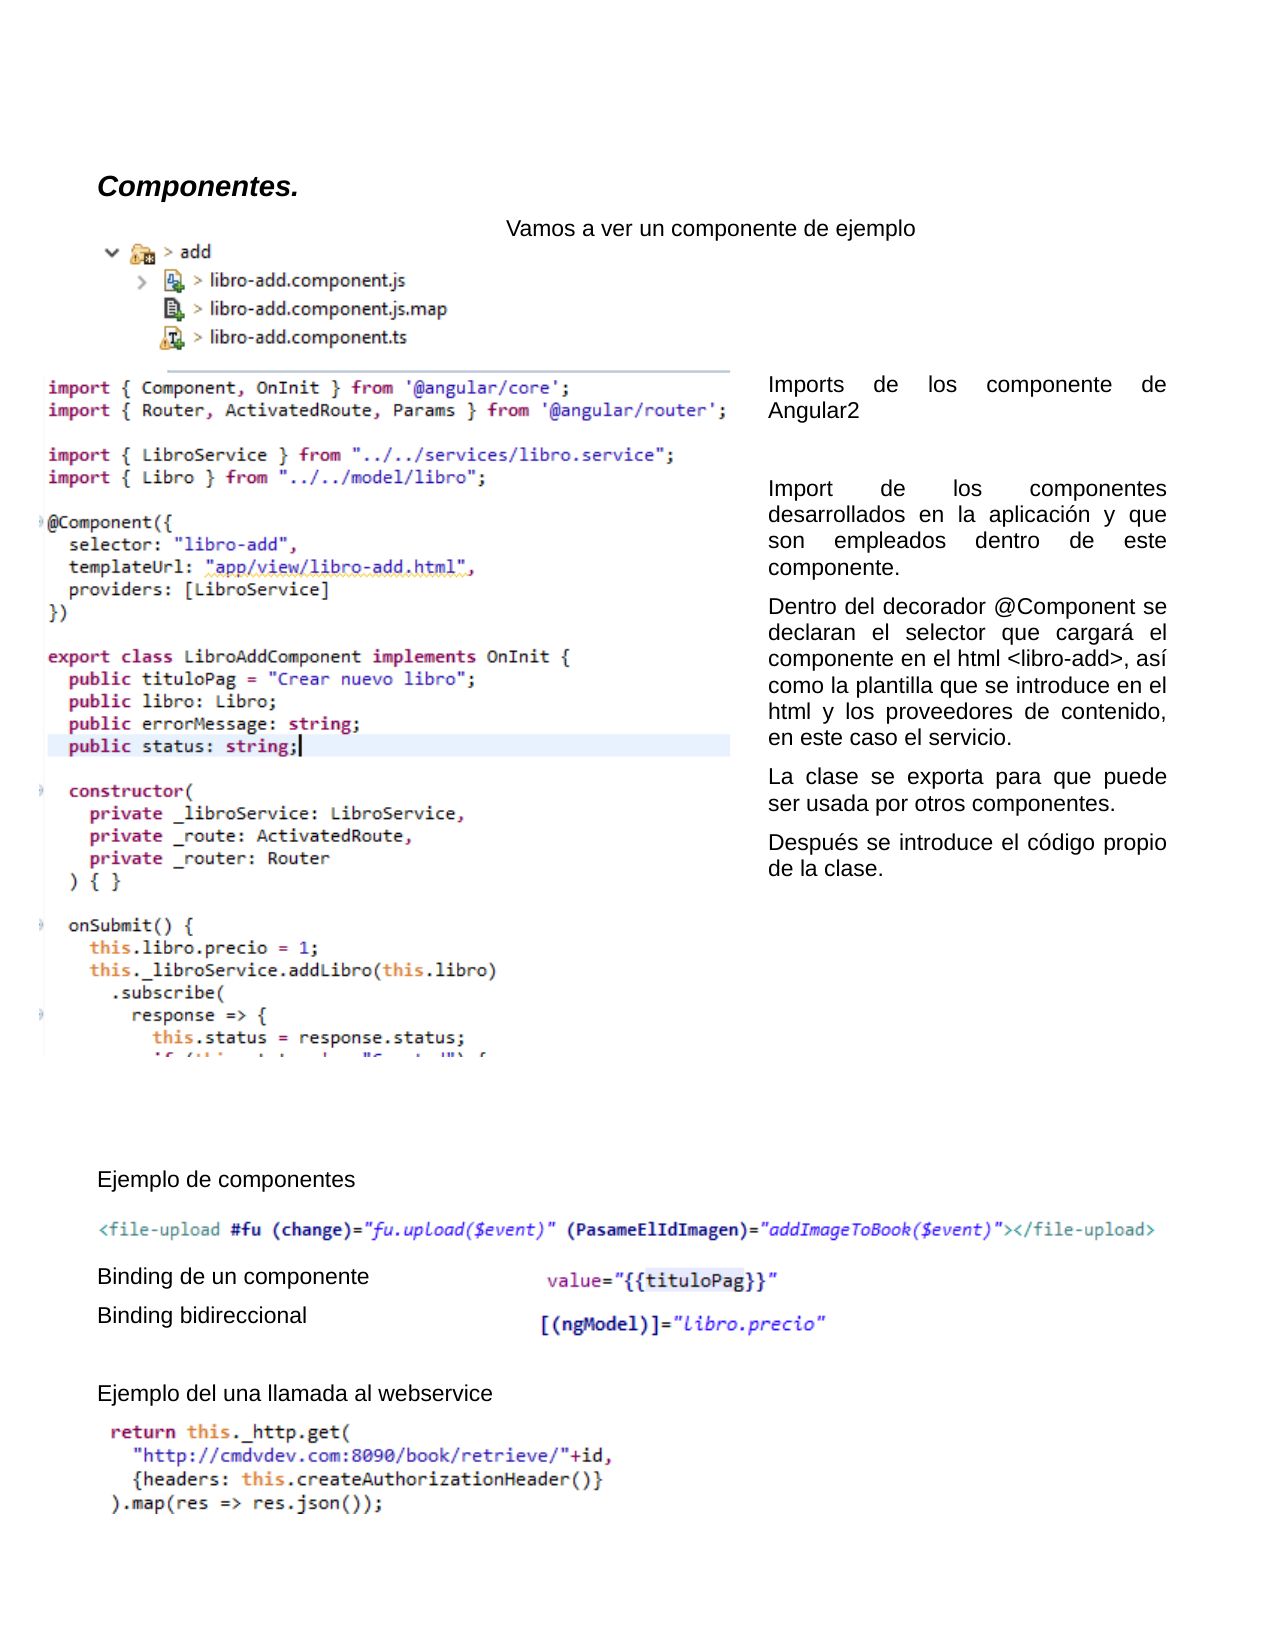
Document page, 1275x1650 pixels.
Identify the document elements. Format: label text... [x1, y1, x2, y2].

text La clase se exporta para que puede ser usada por otros componentes. [731, 763, 1167, 816]
text Vamos a ver un componente de ejemplo [97, 215, 1167, 242]
text Import de los componentes desarrollados en la aplicación y que son empleados dentro de este componente. [731, 475, 1167, 580]
text Dentro del decorador @Component se declaran el selector que cargará el componente en el html <libro-add>, así como la plantilla que se introduce en el html y los proveedores de contenido, en este caso el servicio. [731, 593, 1167, 751]
text Después se introduce el código propio de la clase. [731, 828, 1167, 881]
picture [39, 370, 731, 1057]
picture [90, 1214, 1161, 1245]
text Binding de un componente [97, 1204, 1167, 1290]
subtitle Componentes. [97, 169, 1167, 203]
picture [99, 241, 468, 358]
picture [98, 1418, 619, 1514]
text Imports de los componente de Angular2 [731, 371, 1167, 423]
text Binding bidireccional [97, 1302, 1167, 1328]
text Ejemplo de componentes [97, 1166, 1167, 1192]
picture [541, 1260, 782, 1300]
text Ejemplo del una llamada al webservice [97, 1380, 1167, 1406]
picture [532, 1308, 832, 1342]
